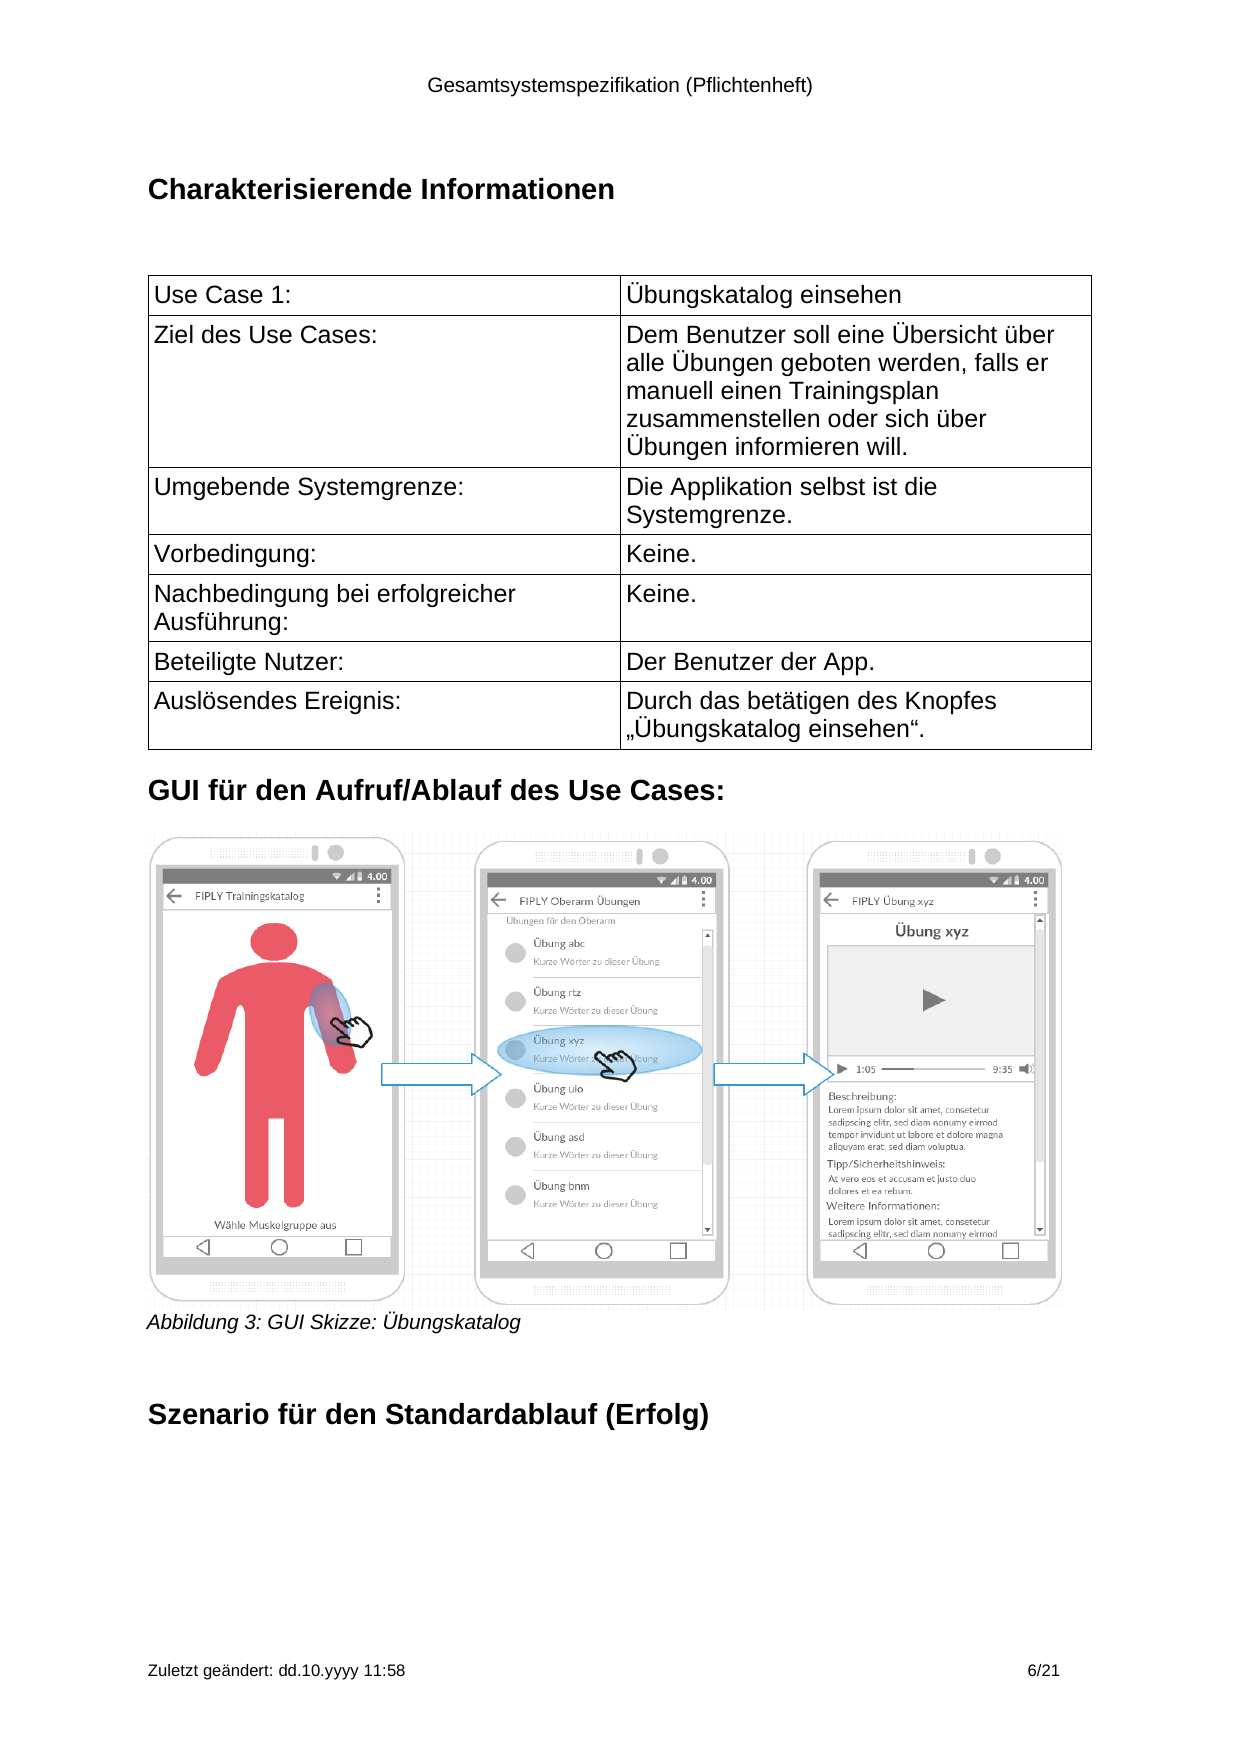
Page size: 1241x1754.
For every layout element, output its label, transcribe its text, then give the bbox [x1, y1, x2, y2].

table_cell Durch das betätigen des Knopfes „Übungskatalog einsehen“. [621, 682, 1091, 749]
table_cell Der Benutzer der App. [621, 642, 1091, 681]
table_cell Vorbedingung: [149, 535, 620, 574]
text Abbildung 3: GUI Skizze: Übungskatalog [147, 1311, 1064, 1334]
table_header Übungskatalog einsehen [621, 276, 1091, 315]
subtitle Charakterisierende Informationen [148, 173, 1092, 205]
table_cell Auslösendes Ereignis: [149, 682, 620, 749]
table_cell Dem Benutzer soll eine Übersicht über alle Übungen geboten werden, falls er manuell einen Trainingsplan zusammenstellen oder sich über Übungen informieren will. [621, 316, 1091, 467]
table_cell Ziel des Use Cases: [149, 316, 620, 467]
table_cell Beteiligte Nutzer: [149, 642, 620, 681]
table_cell Nachbedingung bei erfolgreicher Ausführung: [149, 575, 620, 641]
table_cell Die Applikation selbst ist die Systemgrenze. [621, 468, 1091, 534]
picture [146, 832, 1065, 1311]
table_header Use Case 1: [149, 276, 620, 315]
table_cell Keine. [621, 575, 1091, 641]
subtitle GUI für den Aufruf/Ablauf des Use Cases: [148, 774, 1092, 806]
table_cell Umgebende Systemgrenze: [149, 468, 620, 534]
subtitle Szenario für den Standardablauf (Erfolg) [148, 1398, 1092, 1430]
table_cell Keine. [621, 535, 1091, 574]
